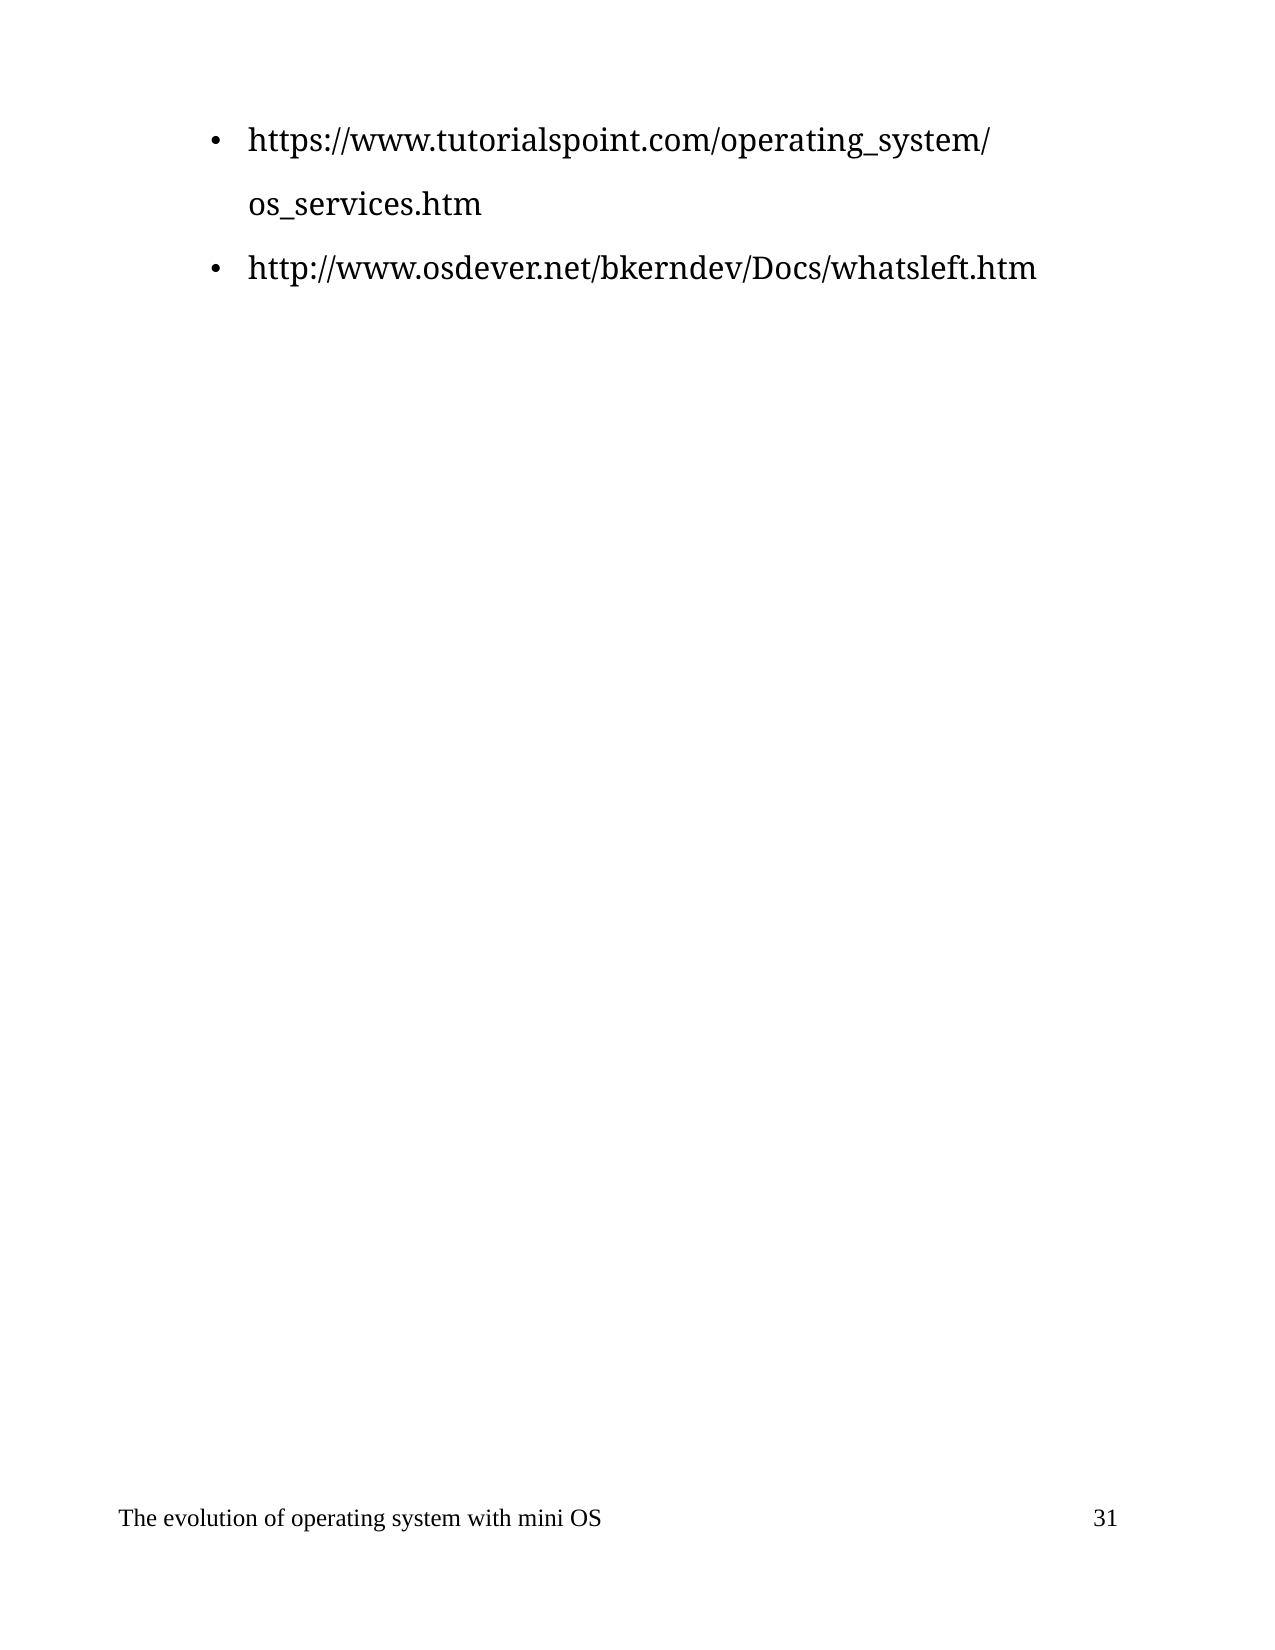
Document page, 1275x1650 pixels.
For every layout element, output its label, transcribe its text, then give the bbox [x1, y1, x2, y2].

list https://www.tutorialspoint.com/operating_system/os_services.htm [210, 118, 1157, 224]
list http://www.osdever.net/bkerndev/Docs/whatsleft.htm [210, 246, 1157, 288]
